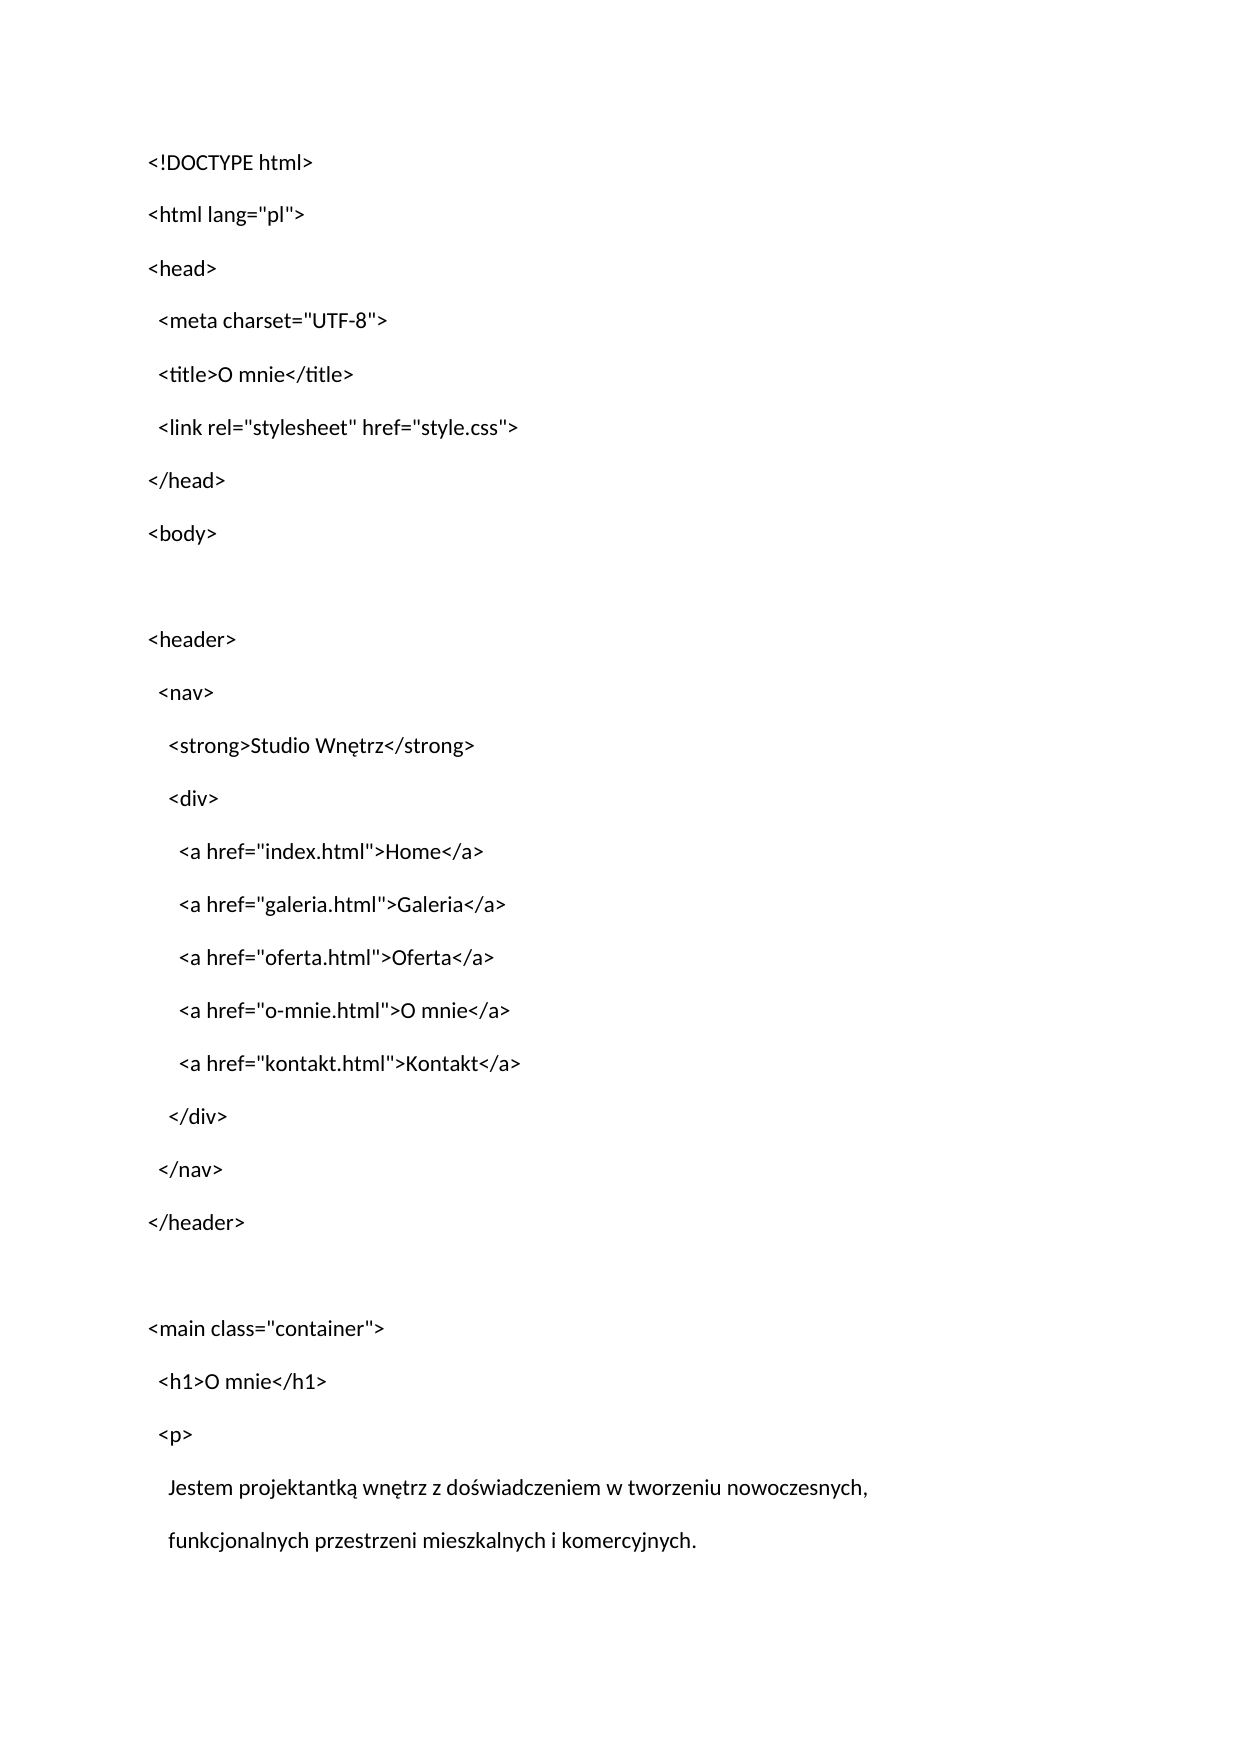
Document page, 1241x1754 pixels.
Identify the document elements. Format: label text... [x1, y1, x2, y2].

text <a href="index.html">Home</a> [148, 837, 1093, 865]
text </head> [148, 466, 1093, 494]
text <header> [148, 625, 1093, 653]
text <p> [148, 1420, 1093, 1448]
text <body> [148, 519, 1093, 547]
text <main class="container"> [148, 1314, 1093, 1342]
text <link rel="stylesheet" href="style.css"> [148, 413, 1093, 441]
text <nav> [148, 678, 1093, 706]
text </nav> [148, 1155, 1093, 1183]
text <head> [148, 254, 1093, 282]
text <div> [148, 784, 1093, 812]
text <a href="galeria.html">Galeria</a> [148, 890, 1093, 918]
text <html lang="pl"> [148, 201, 1093, 229]
text </header> [148, 1208, 1093, 1236]
text Jestem projektantką wnętrz z doświadczeniem w tworzeniu nowoczesnych, [148, 1473, 1093, 1501]
text <a href="kontakt.html">Kontakt</a> [148, 1049, 1093, 1077]
text <title>O mnie</title> [148, 360, 1093, 388]
text <a href="oferta.html">Oferta</a> [148, 943, 1093, 971]
text <a href="o-mnie.html">O mnie</a> [148, 996, 1093, 1024]
text <!DOCTYPE html> [148, 148, 1093, 176]
text <meta charset="UTF-8"> [148, 307, 1093, 335]
text <h1>O mnie</h1> [148, 1367, 1093, 1395]
text </div> [148, 1102, 1093, 1130]
text <strong>Studio Wnętrz</strong> [148, 731, 1093, 759]
text funkcjonalnych przestrzeni mieszkalnych i komercyjnych. [148, 1526, 1093, 1554]
